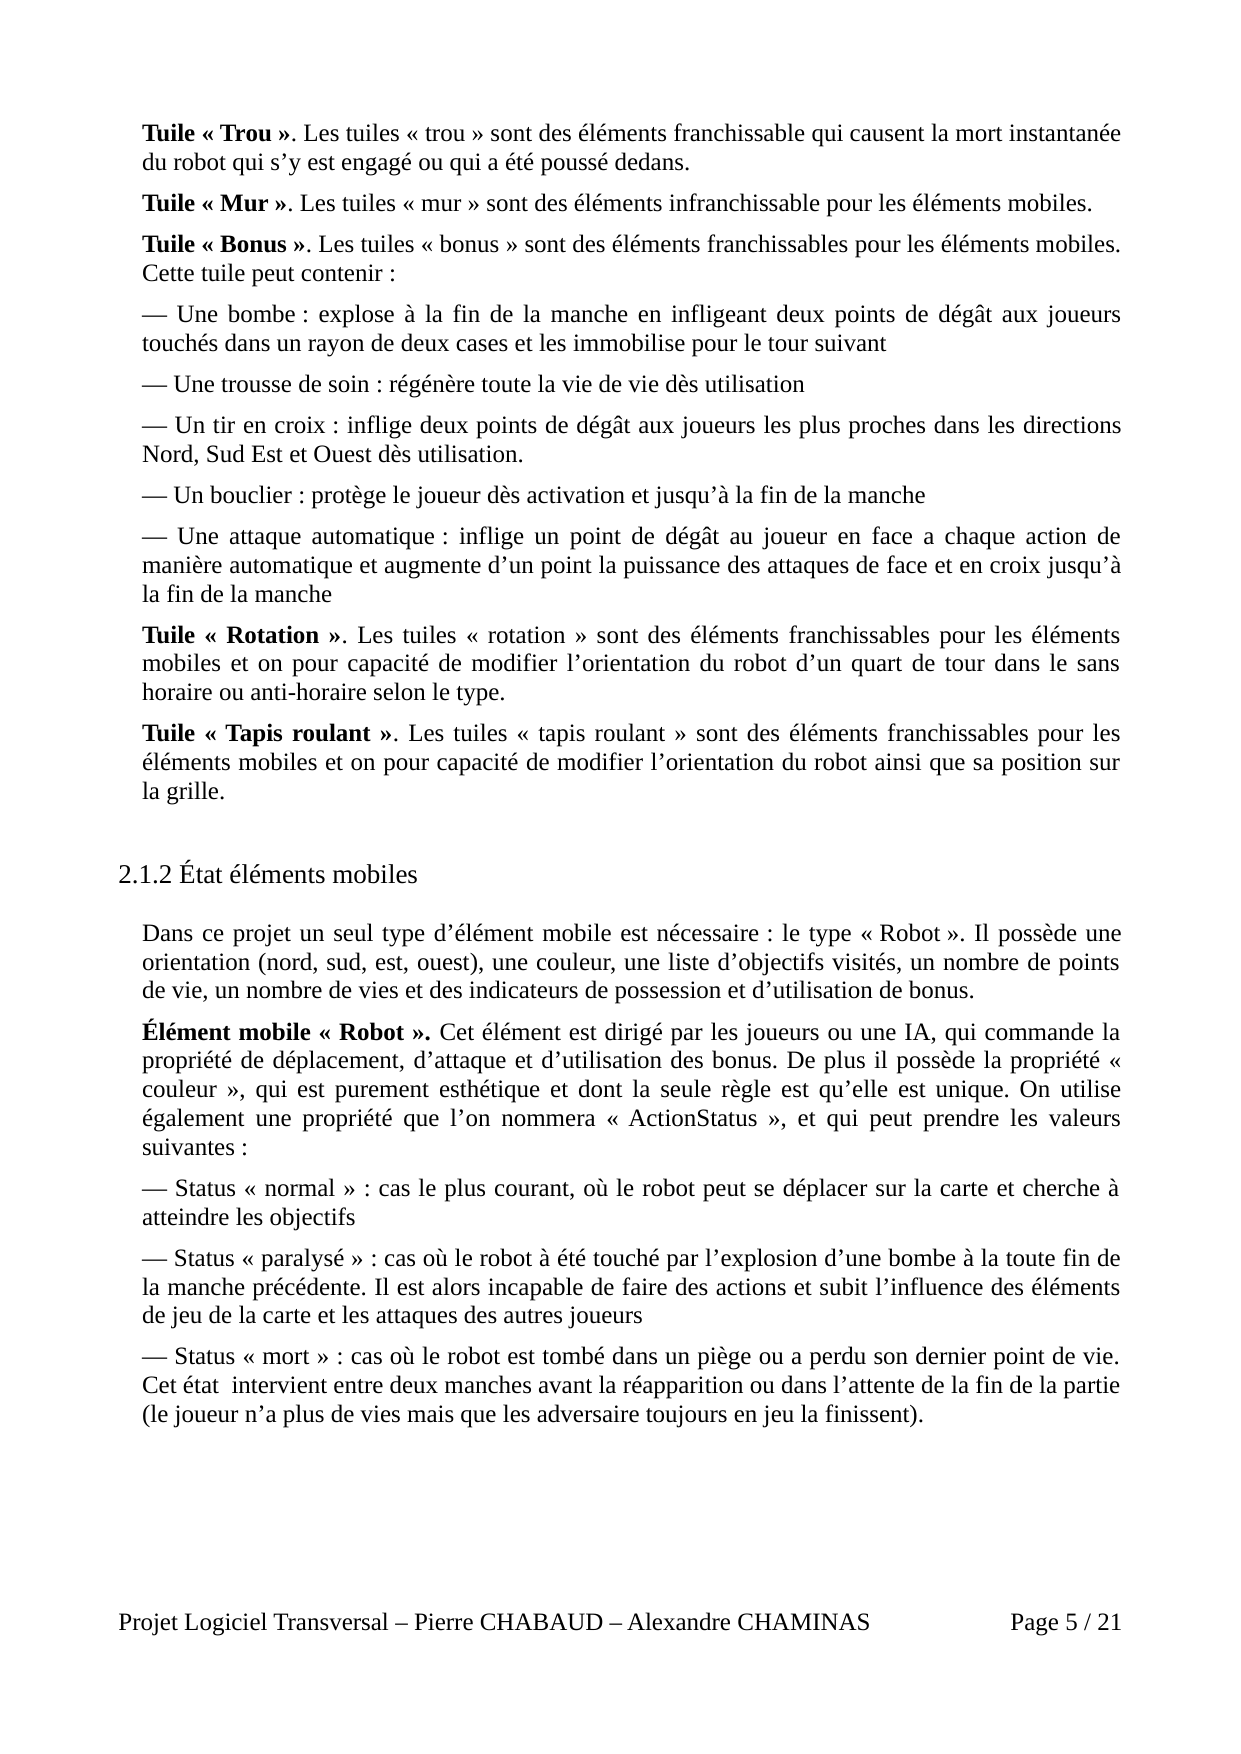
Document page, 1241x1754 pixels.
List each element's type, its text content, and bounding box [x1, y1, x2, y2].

text — Status « mort » : cas où le robot est tombé dans un piège ou a perdu son dernier point de vie. Cet état intervient entre deux manches avant la réapparition ou dans l’attente de la fin de la partie (le joueur n’a plus de vies mais que les adversaire toujours en jeu la finissent). [142, 1341, 1122, 1428]
text — Une trousse de soin : régénère toute la vie de vie dès utilisation [142, 369, 1122, 398]
text Tuile « Trou ». Les tuiles « trou » sont des éléments franchissable qui causent la mort instantanée du robot qui s’y est engagé ou qui a été poussé dedans. [142, 118, 1122, 176]
text — Un tir en croix : inflige deux points de dégât aux joueurs les plus proches dans les directions Nord, Sud Est et Ouest dès utilisation. [142, 410, 1122, 468]
text 2.1.2 État éléments mobiles [118, 858, 1122, 889]
text Dans ce projet un seul type d’élément mobile est nécessaire : le type « Robot ». Il possède une orientation (nord, sud, est, ouest), une couleur, une liste d’objectifs visités, un nombre de points de vie, un nombre de vies et des indicateurs de possession et d’utilisation de bonus. [142, 918, 1122, 1004]
text — Status « normal » : cas le plus courant, où le robot peut se déplacer sur la carte et cherche à atteindre les objectifs [142, 1173, 1122, 1230]
text Tuile « Rotation ». Les tuiles « rotation » sont des éléments franchissables pour les éléments mobiles et on pour capacité de modifier l’orientation du robot d’un quart de tour dans le sans horaire ou anti-horaire selon le type. [142, 620, 1122, 706]
text Tuile « Bonus ». Les tuiles « bonus » sont des éléments franchissables pour les éléments mobiles. Cette tuile peut contenir : [142, 229, 1122, 287]
text — Status « paralysé » : cas où le robot à été touché par l’explosion d’une bombe à la toute fin de la manche précédente. Il est alors incapable de faire des actions et subit l’influence des éléments de jeu de la carte et les attaques des autres joueurs [142, 1243, 1122, 1329]
text Tuile « Tapis roulant ». Les tuiles « tapis roulant » sont des éléments franchissables pour les éléments mobiles et on pour capacité de modifier l’orientation du robot ainsi que sa position sur la grille. [142, 718, 1122, 805]
text Tuile « Mur ». Les tuiles « mur » sont des éléments infranchissable pour les éléments mobiles. [142, 188, 1122, 217]
text — Un bouclier : protège le joueur dès activation et jusqu’à la fin de la manche [142, 480, 1122, 509]
text — Une attaque automatique : inflige un point de dégât au joueur en face a chaque action de manière automatique et augmente d’un point la puissance des attaques de face et en croix jusqu’à la fin de la manche [142, 521, 1122, 607]
text Élément mobile « Robot ». Cet élément est dirigé par les joueurs ou une IA, qui commande la propriété de déplacement, d’attaque et d’utilisation des bonus. De plus il possède la propriété « couleur », qui est purement esthétique et dont la seule règle est qu’elle est unique. On utilise également une propriété que l’on nommera « ActionStatus », et qui peut prendre les valeurs suivantes : [142, 1017, 1122, 1161]
text — Une bombe : explose à la fin de la manche en infligeant deux points de dégât aux joueurs touchés dans un rayon de deux cases et les immobilise pour le tour suivant [142, 299, 1122, 357]
